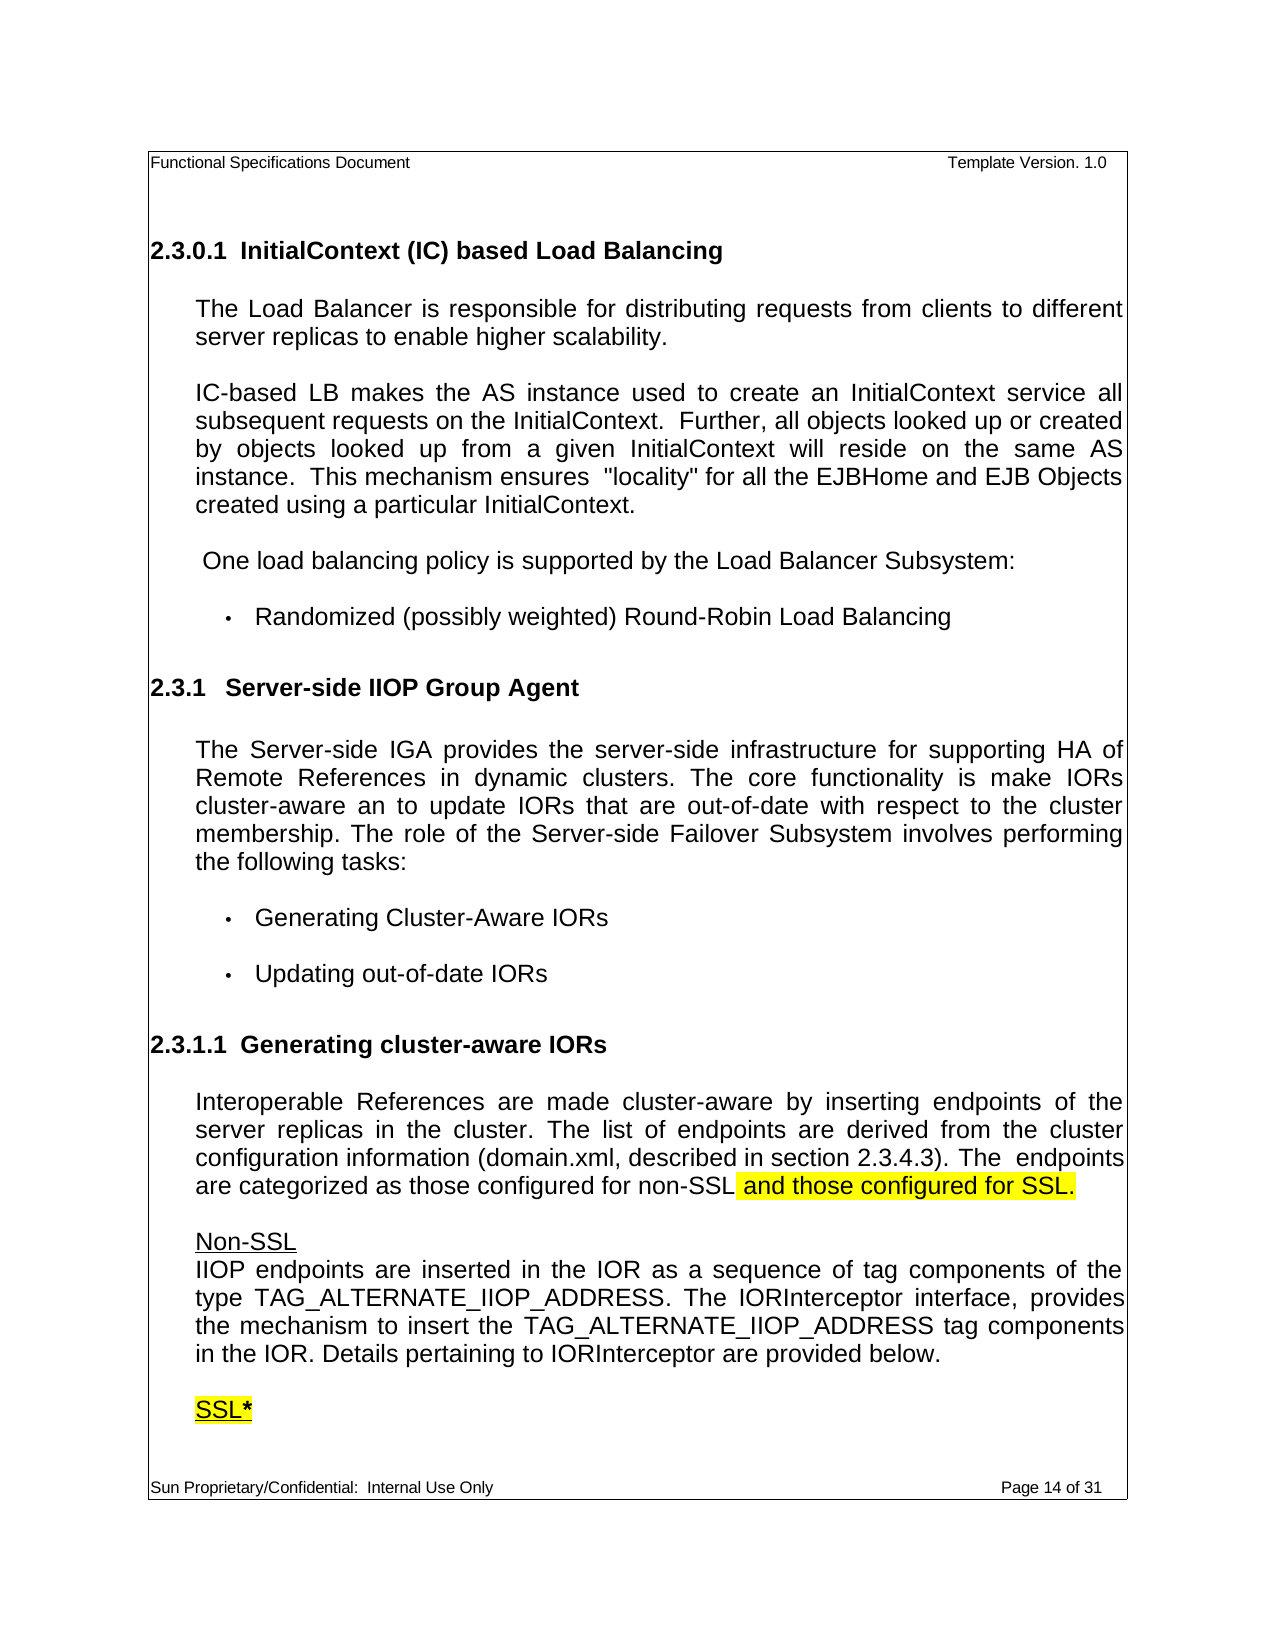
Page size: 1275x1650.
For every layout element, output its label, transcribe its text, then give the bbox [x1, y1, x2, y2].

subtitle InitialContext (IC) based Load Balancing [150, 237, 1125, 265]
subtitle Server-side IIOP Group Agent [150, 673, 1125, 701]
text The Load Balancer is responsible for distributing requests from clients to different server replicas to enable higher scalability. [195, 294, 1125, 351]
list Updating out-of-date IORs [225, 960, 1125, 988]
subtitle Generating cluster-aware IORs [150, 1031, 1125, 1058]
text SSL* [195, 1396, 1125, 1424]
list Generating Cluster-Aware IORs [225, 904, 1125, 932]
text IC-based LB makes the AS instance used to create an InitialContext service all subsequent requests on the InitialContext. Further, all objects looked up or created by objects looked up from a given InitialContext will reside on the same AS instance. This mechanism ensures "locality" for all the EJBHome and EJB Objects created using a particular InitialContext. [195, 379, 1125, 519]
text IIOP endpoints are inserted in the IOR as a sequence of tag components of the type TAG_ALTERNATE_IIOP_ADDRESS. The IORInterceptor interface, provides the mechanism to insert the TAG_ALTERNATE_IIOP_ADDRESS tag components in the IOR. Details pertaining to IORInterceptor are provided below. [195, 1256, 1125, 1368]
text The Server-side IGA provides the server-side infrastructure for supporting HA of Remote References in dynamic clusters. The core functionality is make IORs cluster-aware an to update IORs that are out-of-date with respect to the cluster membership. The role of the Server-side Failover Subsystem involves performing the following tasks: [195, 736, 1125, 876]
text One load balancing policy is supported by the Load Balancer Subsystem: [195, 547, 1125, 575]
text Non-SSL [195, 1228, 1125, 1256]
list Randomized (possibly weighted) Round-Robin Load Balancing [225, 603, 1125, 631]
text Interoperable References are made cluster-aware by inserting endpoints of the server replicas in the cluster. The list of endpoints are derived from the cluster configuration information (domain.xml, described in section 2.3.4.3). The endpoints are categorized as those configured for non-SSL and those configured for SSL. [195, 1088, 1125, 1200]
